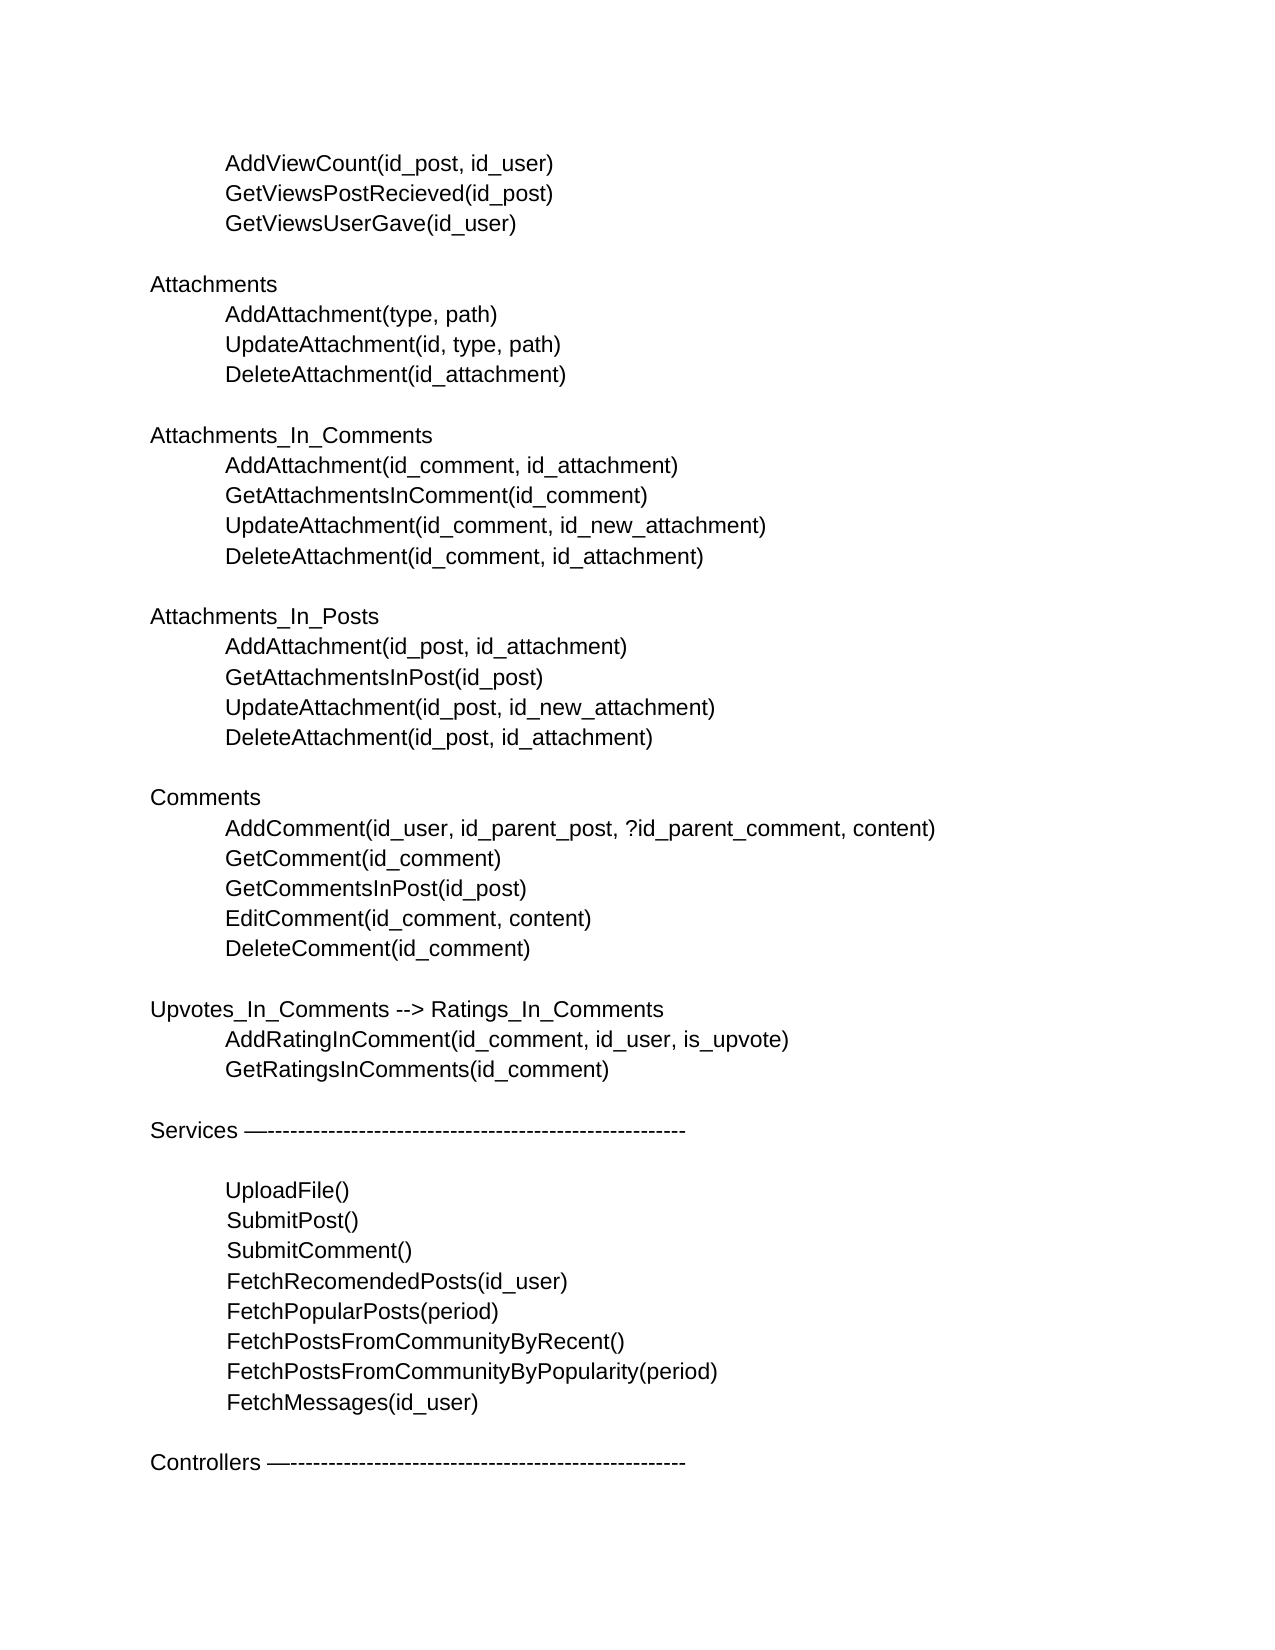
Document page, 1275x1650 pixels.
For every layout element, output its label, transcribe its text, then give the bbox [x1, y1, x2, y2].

text FetchPostsFromCommunityByPopularity(period) [150, 1358, 1125, 1385]
text UpdateAttachment(id_comment, id_new_attachment) [150, 512, 1125, 539]
text Attachments_In_Comments [150, 422, 1125, 448]
text Controllers —---------------------------------------------------- [150, 1449, 1125, 1475]
text UpdateAttachment(id_post, id_new_attachment) [150, 694, 1125, 720]
text Services —------------------------------------------------------- [150, 1117, 1125, 1143]
text Upvotes_In_Comments --> Ratings_In_Comments [150, 996, 1125, 1022]
text AddViewCount(id_post, id_user) [150, 150, 1125, 176]
text GetViewsPostRecieved(id_post) [150, 180, 1125, 207]
text GetAttachmentsInComment(id_comment) [150, 482, 1125, 509]
text SubmitPost() [150, 1207, 1125, 1234]
text UploadFile() [150, 1177, 1125, 1203]
text DeleteAttachment(id_comment, id_attachment) [150, 543, 1125, 569]
text GetComment(id_comment) [150, 845, 1125, 871]
text Attachments [150, 271, 1125, 297]
text FetchPostsFromCommunityByRecent() [150, 1328, 1125, 1354]
text DeleteComment(id_comment) [150, 935, 1125, 962]
text GetCommentsInPost(id_post) [150, 875, 1125, 901]
text EditComment(id_comment, content) [150, 905, 1125, 932]
text DeleteAttachment(id_attachment) [150, 361, 1125, 388]
text AddComment(id_user, id_parent_post, ?id_parent_comment, content) [150, 814, 1125, 841]
text GetViewsUserGave(id_user) [150, 210, 1125, 237]
text AddAttachment(type, path) [150, 301, 1125, 327]
text AddAttachment(id_comment, id_attachment) [150, 452, 1125, 478]
text GetAttachmentsInPost(id_post) [150, 663, 1125, 690]
text FetchRecomendedPosts(id_user) [150, 1268, 1125, 1294]
text AddAttachment(id_post, id_attachment) [150, 633, 1125, 660]
text Attachments_In_Posts [150, 603, 1125, 629]
text UpdateAttachment(id, type, path) [150, 331, 1125, 358]
text FetchMessages(id_user) [150, 1388, 1125, 1415]
text FetchPopularPosts(period) [150, 1298, 1125, 1324]
text DeleteAttachment(id_post, id_attachment) [150, 724, 1125, 750]
text GetRatingsInComments(id_comment) [150, 1056, 1125, 1083]
text Comments [150, 784, 1125, 811]
text AddRatingInComment(id_comment, id_user, is_upvote) [150, 1026, 1125, 1052]
text SubmitComment() [150, 1237, 1125, 1264]
